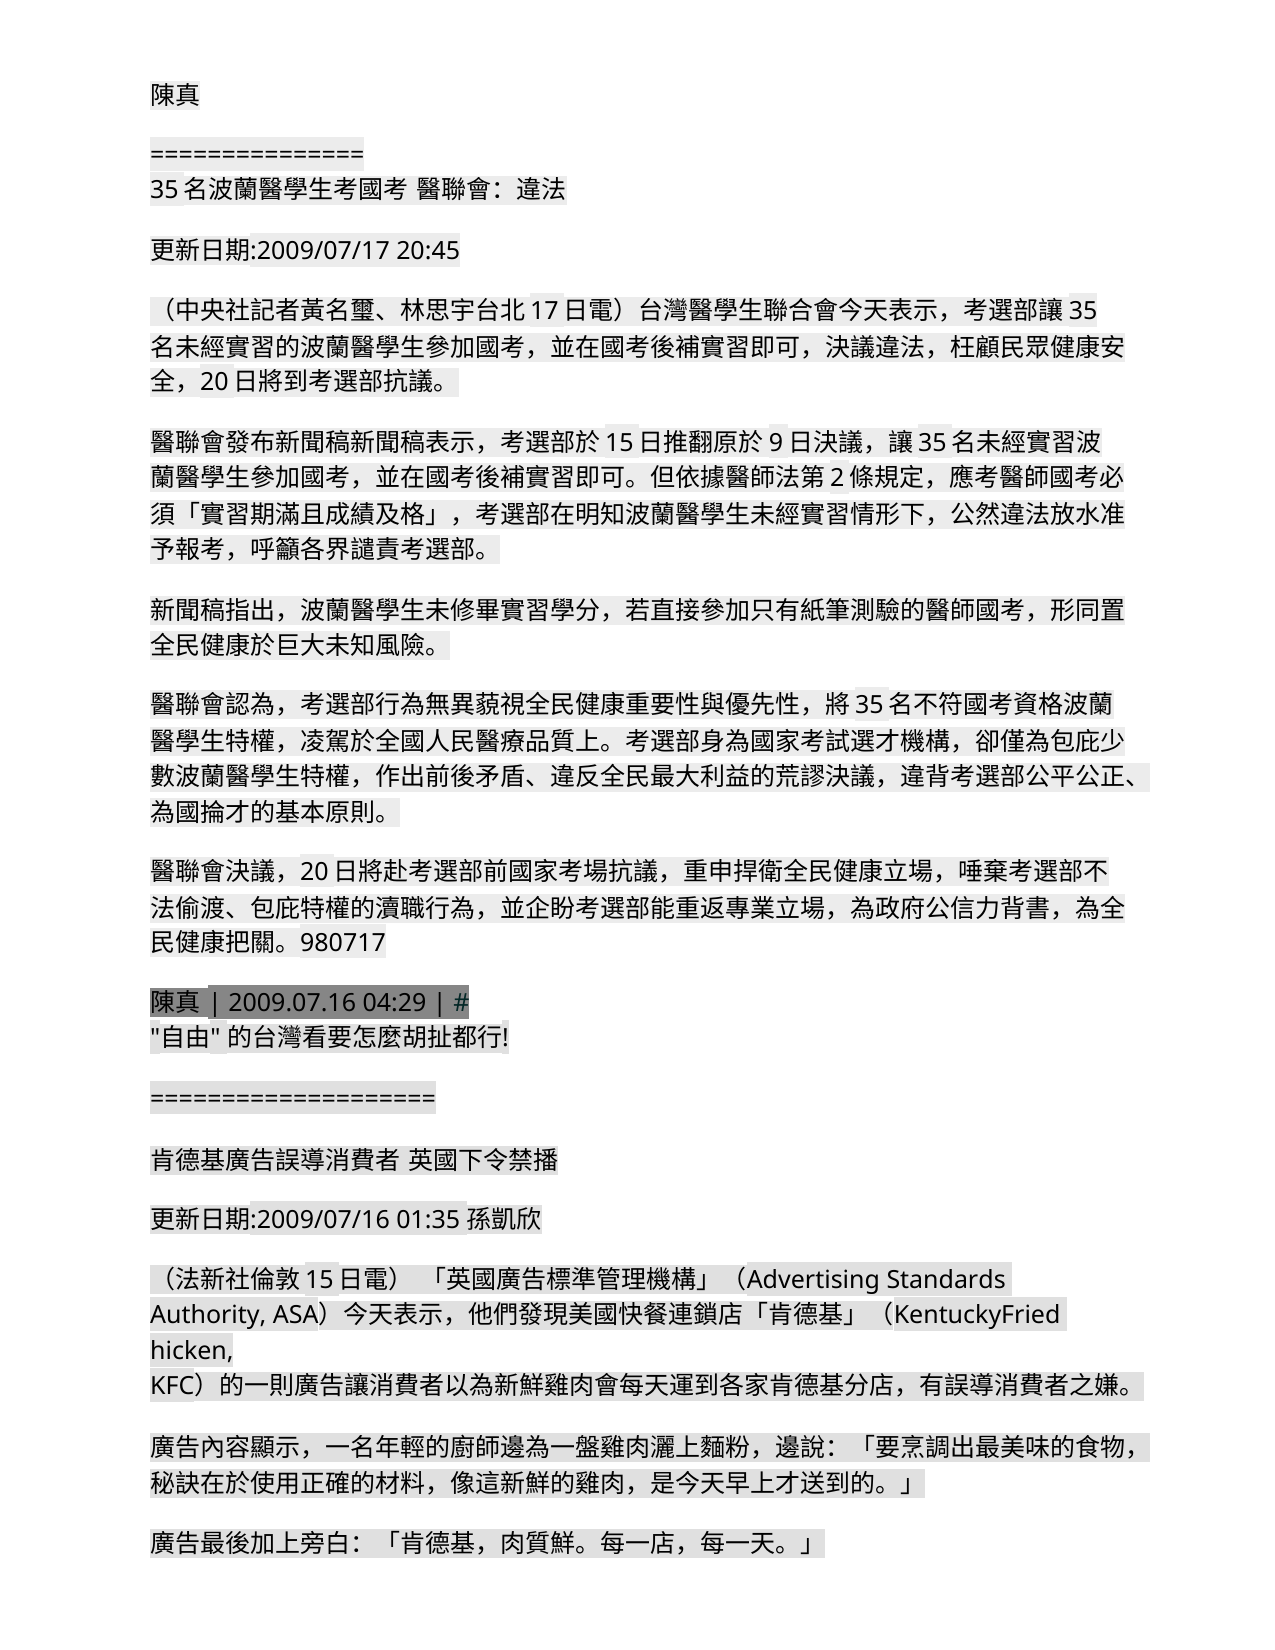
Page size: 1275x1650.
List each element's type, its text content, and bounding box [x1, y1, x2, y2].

text 更新日期:2009/07/16 01:35 孫凱欣 [150, 1200, 1125, 1235]
text "自由" 的台灣看要怎麼胡扯都行! [150, 1019, 1125, 1054]
text ==================== [150, 1079, 1125, 1114]
text （法新社倫敦15日電） 「英國廣告標準管理機構」（Advertising Standards Authority, ASA）今天表示，他們發現美國快餐連鎖店「肯德基」（KentuckyFried hicken, KFC）的一則廣告讓消費者以為新鮮雞肉會每天運到各家肯德基分店，有誤導消費者之嫌。 [150, 1260, 1125, 1402]
text 廣告最後加上旁白：「肯德基，肉質鮮。每一店，每一天。」 [150, 1523, 1125, 1558]
text 醫聯會發布新聞稿新聞稿表示，考選部於15日推翻原於9日決議，讓35名未經實習波蘭醫學生參加國考，並在國考後補實習即可。但依據醫師法第2條規定，應考醫師國考必須「實習期滿且成績及格」，考選部在明知波蘭醫學生未經實習情形下，公然違法放水准予報考，呼籲各界譴責考選部。 [150, 423, 1125, 564]
text 肯德基廣告誤導消費者 英國下令禁播 [150, 1139, 1125, 1175]
text （中央社記者黃名璽、林思宇台北17日電）台灣醫學生聯合會今天表示，考選部讓35名未經實習的波蘭醫學生參加國考，並在國考後補實習即可，決議違法，枉顧民眾健康安全，20日將到考選部抗議。 [150, 292, 1125, 398]
text 陳真 [150, 75, 1125, 110]
text 更新日期:2009/07/17 20:45 [150, 231, 1125, 267]
text 新聞稿指出，波蘭醫學生未修畢實習學分，若直接參加只有紙筆測驗的醫師國考，形同置全民健康於巨大未知風險。 [150, 589, 1125, 660]
text 醫聯會決議，20日將赴考選部前國家考場抗議，重申捍衛全民健康立場，唾棄考選部不法偷渡、包庇特權的瀆職行為，並企盼考選部能重返專業立場，為政府公信力背書，為全民健康把關。980717 [150, 852, 1125, 958]
text =============== 35名波蘭醫學生考國考 醫聯會：違法 [150, 135, 1125, 206]
text 陳真 | 2009.07.16 04:29 | # [150, 983, 1125, 1019]
text 廣告內容顯示，一名年輕的廚師邊為一盤雞肉灑上麵粉，邊說：「要烹調出最美味的食物，秘訣在於使用正確的材料，像這新鮮的雞肉，是今天早上才送到的。」 [150, 1427, 1125, 1498]
text 醫聯會認為，考選部行為無異藐視全民健康重要性與優先性，將35名不符國考資格波蘭醫學生特權，凌駕於全國人民醫療品質上。考選部身為國家考試選才機構，卻僅為包庇少數波蘭醫學生特權，作出前後矛盾、違反全民最大利益的荒謬決議，違背考選部公平公正、為國掄才的基本原則。 [150, 685, 1125, 827]
